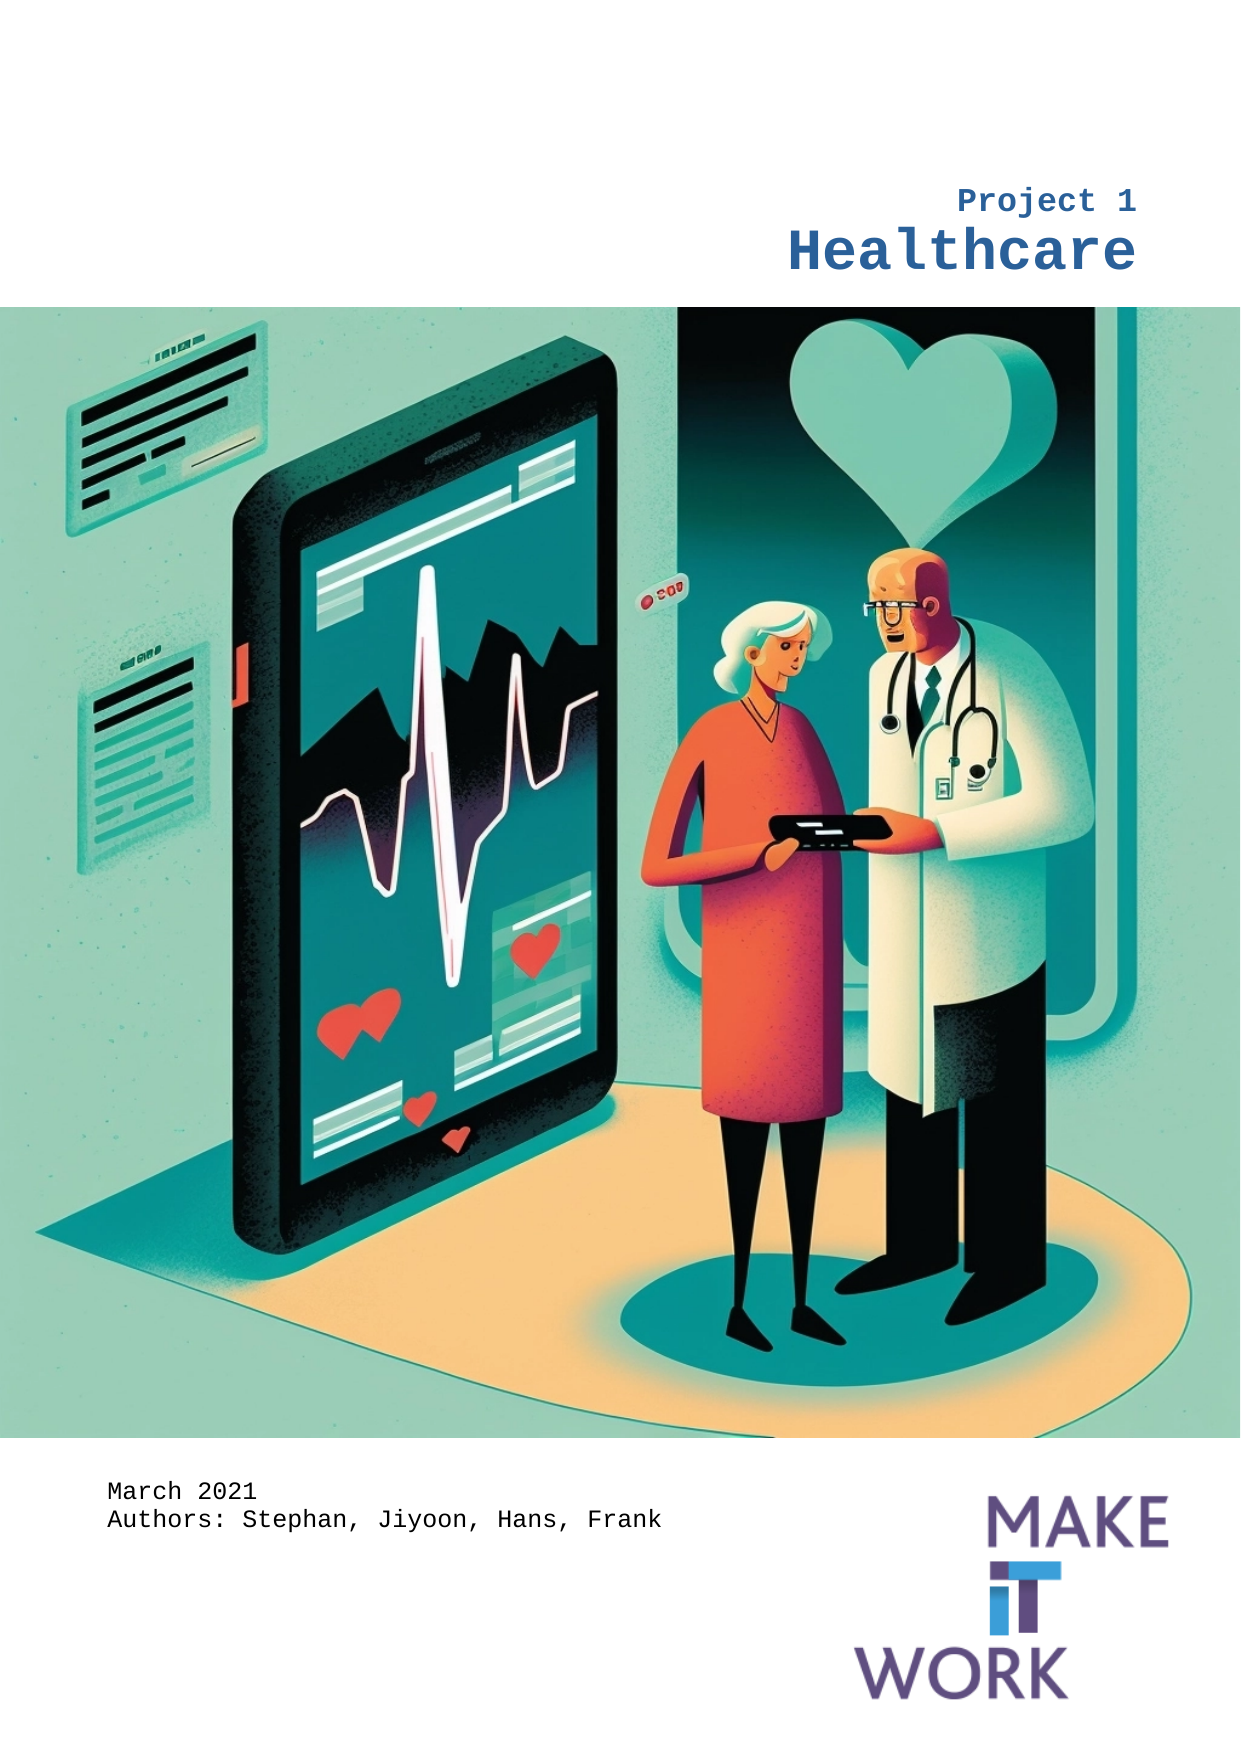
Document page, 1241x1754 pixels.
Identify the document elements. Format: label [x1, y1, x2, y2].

picture [0, 307, 1241, 1438]
picture [818, 1460, 1194, 1737]
